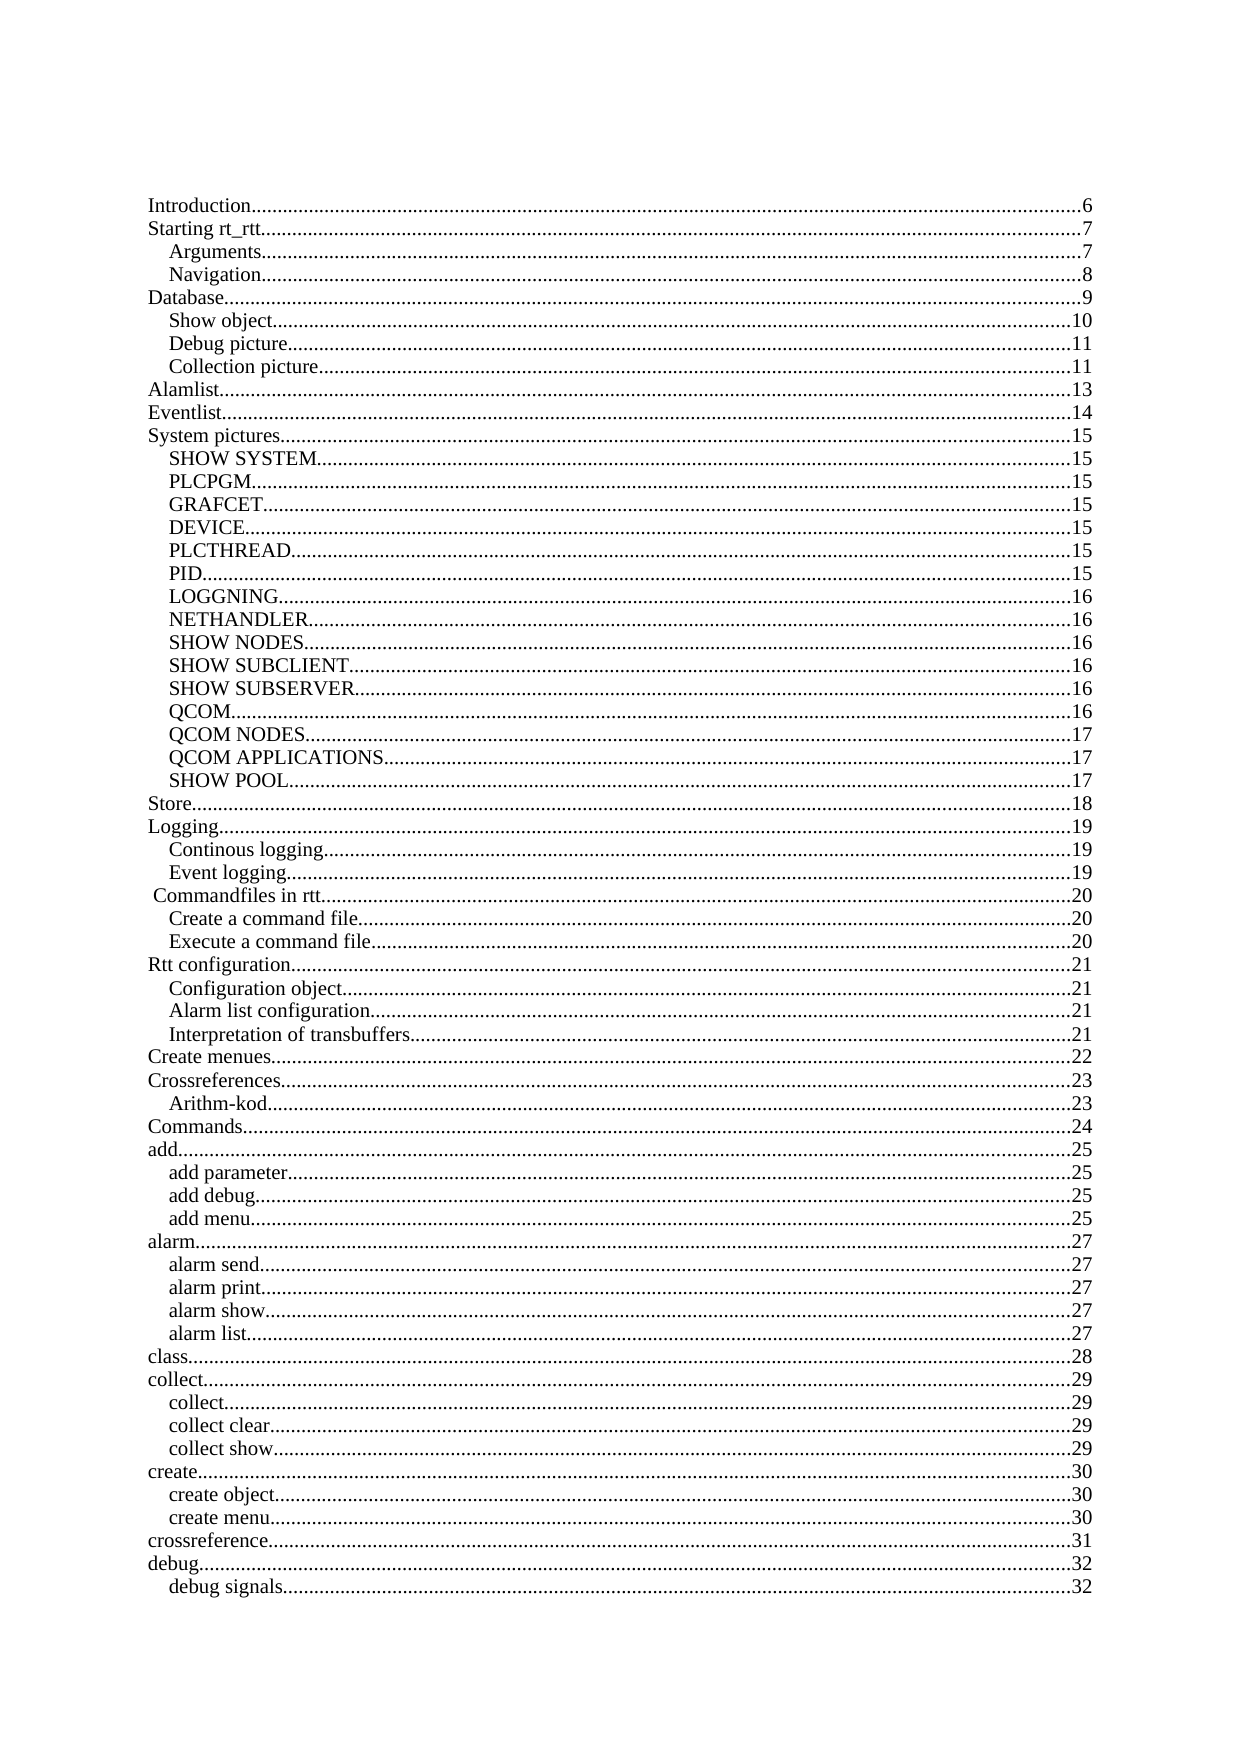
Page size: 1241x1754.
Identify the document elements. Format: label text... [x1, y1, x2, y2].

text Create a command file 20 [168, 907, 1092, 930]
text Commandfiles in rtt 20 [148, 884, 1092, 907]
text SHOW SYSTEM 15 [168, 447, 1092, 470]
text Collection picture 11 [168, 355, 1092, 378]
text Crossreferences 23 [148, 1068, 1092, 1091]
text Alarm list configuration 21 [168, 999, 1092, 1022]
text QCOM APPLICATIONS 17 [168, 746, 1092, 769]
text SHOW POOL 17 [168, 769, 1092, 792]
text debug 32 [148, 1552, 1092, 1575]
text NETHANDLER 16 [168, 608, 1092, 631]
text GRAFCET 15 [168, 493, 1092, 516]
text Navigation 8 [168, 263, 1092, 286]
text Debug picture 11 [168, 332, 1092, 355]
text QCOM 16 [168, 700, 1092, 723]
text alarm 27 [148, 1229, 1092, 1253]
text SHOW SUBCLIENT 16 [168, 654, 1092, 677]
text Eventlist 14 [148, 401, 1092, 424]
text add menu 25 [168, 1207, 1092, 1229]
text Execute a command file 20 [168, 930, 1092, 953]
text Store 18 [148, 792, 1092, 815]
text Alamlist 13 [148, 378, 1092, 401]
text Arithm-kod 23 [168, 1091, 1092, 1114]
text SHOW SUBSERVER 16 [168, 677, 1092, 700]
text Rtt configuration 21 [148, 953, 1092, 976]
text collect show 29 [168, 1437, 1092, 1460]
text create object 30 [168, 1483, 1092, 1506]
text Interpretation of transbuffers 21 [168, 1022, 1092, 1045]
text Create menues 22 [148, 1045, 1092, 1068]
text alarm print 27 [168, 1276, 1092, 1299]
text PLCPGM 15 [168, 470, 1092, 493]
text add parameter 25 [168, 1161, 1092, 1183]
text QCOM NODES 17 [168, 723, 1092, 746]
text create 30 [148, 1460, 1092, 1483]
text class 28 [148, 1345, 1092, 1368]
text Introduction 6 [148, 194, 1092, 217]
text collect 29 [168, 1391, 1092, 1414]
text Event logging 19 [168, 861, 1092, 884]
text Starting rt_rtt 7 [148, 217, 1092, 240]
text PLCTHREAD 15 [168, 539, 1092, 562]
text crossreference 31 [148, 1529, 1092, 1552]
text Continous logging 19 [168, 838, 1092, 861]
text Arguments 7 [168, 240, 1092, 263]
text add 25 [148, 1137, 1092, 1161]
text debug signals 32 [168, 1575, 1092, 1598]
text alarm show 27 [168, 1299, 1092, 1322]
text Logging 19 [148, 815, 1092, 838]
text LOGGNING 16 [168, 585, 1092, 608]
text PID 15 [168, 562, 1092, 585]
text collect 29 [148, 1368, 1092, 1391]
text DEVICE 15 [168, 516, 1092, 539]
text Database 9 [148, 286, 1092, 309]
text SHOW NODES 16 [168, 631, 1092, 654]
text Configuration object 21 [168, 976, 1092, 999]
text create menu 30 [168, 1506, 1092, 1529]
text alarm send 27 [168, 1253, 1092, 1276]
text System pictures 15 [148, 424, 1092, 447]
text Show object 10 [168, 309, 1092, 332]
text add debug 25 [168, 1183, 1092, 1207]
text alarm list 27 [168, 1322, 1092, 1345]
text Commands 24 [148, 1114, 1092, 1137]
text collect clear 29 [168, 1414, 1092, 1437]
